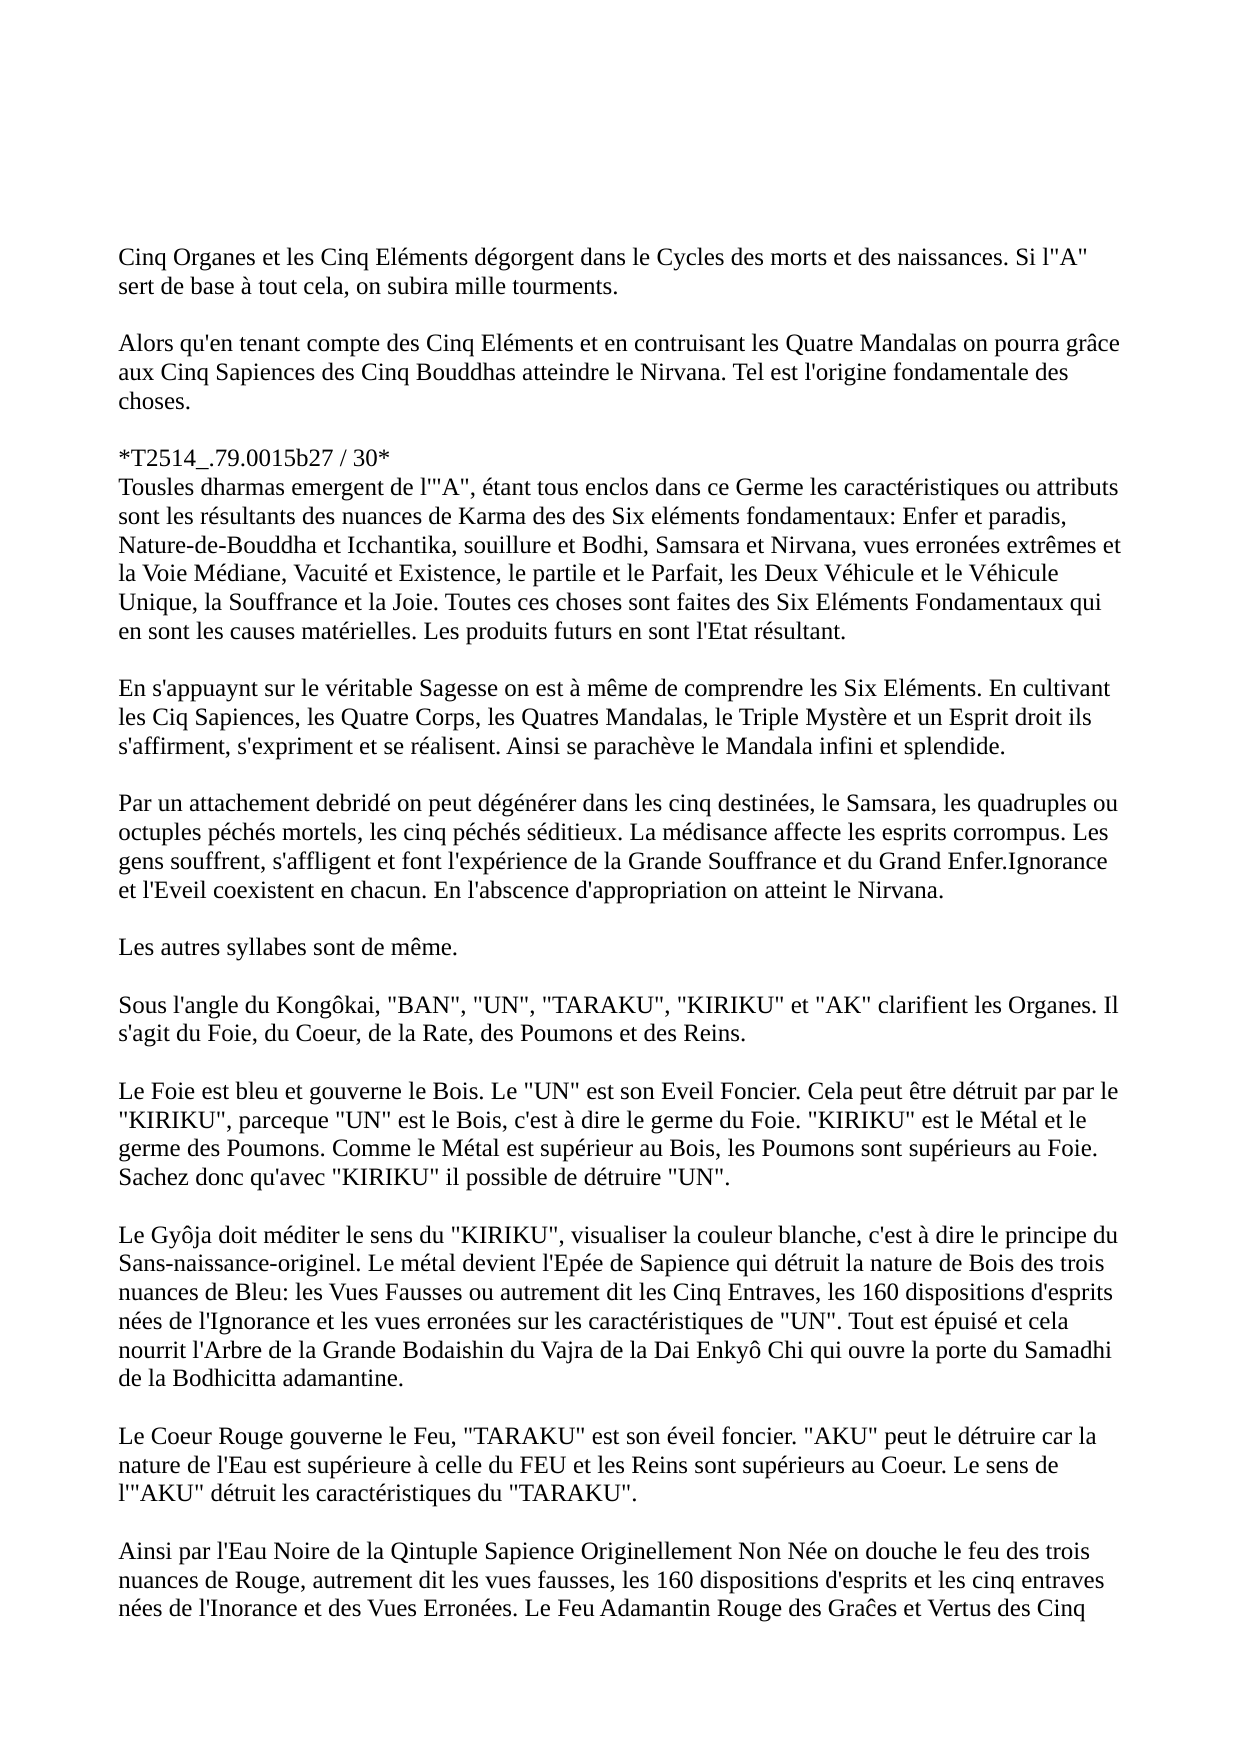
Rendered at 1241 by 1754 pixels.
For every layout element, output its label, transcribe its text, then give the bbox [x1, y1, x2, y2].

text Les autres syllabes sont de même. [118, 932, 1122, 961]
text Alors qu'en tenant compte des Cinq Eléments et en contruisant les Quatre Mandalas on pourra grâce aux Cinq Sapiences des Cinq Bouddhas atteindre le Nirvana. Tel est l'origine fondamentale des choses. [118, 328, 1122, 415]
text Tousles dharmas emergent de l'"A", étant tous enclos dans ce Germe les caractéristiques ou attributs sont les résultants des nuances de Karma des des Six eléments fondamentaux: Enfer et paradis, Nature-de-Bouddha et Icchantika, souillure et Bodhi, Samsara et Nirvana, vues erronées extrêmes et la Voie Médiane, Vacuité et Existence, le partile et le Parfait, les Deux Véhicule et le Véhicule Unique, la Souffrance et la Joie. Toutes ces choses sont faites des Six Eléments Fondamentaux qui en sont les causes matérielles. Les produits futurs en sont l'Etat résultant. [118, 472, 1122, 645]
text Ainsi par l'Eau Noire de la Qintuple Sapience Originellement Non Née on douche le feu des trois nuances de Rouge, autrement dit les vues fausses, les 160 dispositions d'esprits et les cinq entraves nées de l'Inorance et des Vues Erronées. Le Feu Adamantin Rouge des Graĉes et Vertus des Cinq [118, 1536, 1122, 1622]
text Par un attachement debridé on peut dégénérer dans les cinq destinées, le Samsara, les quadruples ou octuples péchés mortels, les cinq péchés séditieux. La médisance affecte les esprits corrompus. Les gens souffrent, s'affligent et font l'expérience de la Grande Souffrance et du Grand Enfer.Ignorance et l'Eveil coexistent en chacun. En l'abscence d'appropriation on atteint le Nirvana. [118, 788, 1122, 903]
text Sous l'angle du Kongôkai, "BAN", "UN", "TARAKU", "KIRIKU" et "AK" clarifient les Organes. Il s'agit du Foie, du Coeur, de la Rate, des Poumons et des Reins. [118, 990, 1122, 1047]
text Le Foie est bleu et gouverne le Bois. Le "UN" est son Eveil Foncier. Cela peut être détruit par par le "KIRIKU", parceque "UN" est le Bois, c'est à dire le germe du Foie. "KIRIKU" est le Métal et le germe des Poumons. Comme le Métal est supérieur au Bois, les Poumons sont supérieurs au Foie. Sachez donc qu'avec "KIRIKU" il possible de détruire "UN". [118, 1076, 1122, 1191]
text En s'appuaynt sur le véritable Sagesse on est à même de comprendre les Six Eléments. En cultivant les Ciq Sapiences, les Quatre Corps, les Quatres Mandalas, le Triple Mystère et un Esprit droit ils s'affirment, s'expriment et se réalisent. Ainsi se parachève le Mandala infini et splendide. [118, 673, 1122, 760]
text Le Coeur Rouge gouverne le Feu, "TARAKU" est son éveil foncier. "AKU" peut le détruire car la nature de l'Eau est supérieure à celle du FEU et les Reins sont supérieurs au Coeur. Le sens de l'"AKU" détruit les caractéristiques du "TARAKU". [118, 1421, 1122, 1507]
text Cinq Organes et les Cinq Eléments dégorgent dans le Cycles des morts et des naissances. Si l"A" sert de base à tout cela, on subira mille tourments. [118, 242, 1122, 300]
text Le Gyôja doit méditer le sens du "KIRIKU", visualiser la couleur blanche, c'est à dire le principe du Sans-naissance-originel. Le métal devient l'Epée de Sapience qui détruit la nature de Bois des trois nuances de Bleu: les Vues Fausses ou autrement dit les Cinq Entraves, les 160 dispositions d'esprits nées de l'Ignorance et les vues erronées sur les caractéristiques de "UN". Tout est épuisé et cela nourrit l'Arbre de la Grande Bodaishin du Vajra de la Dai Enkyô Chi qui ouvre la porte du Samadhi de la Bodhicitta adamantine. [118, 1220, 1122, 1392]
text *T2514_.79.0015b27 / 30* [118, 443, 1122, 472]
